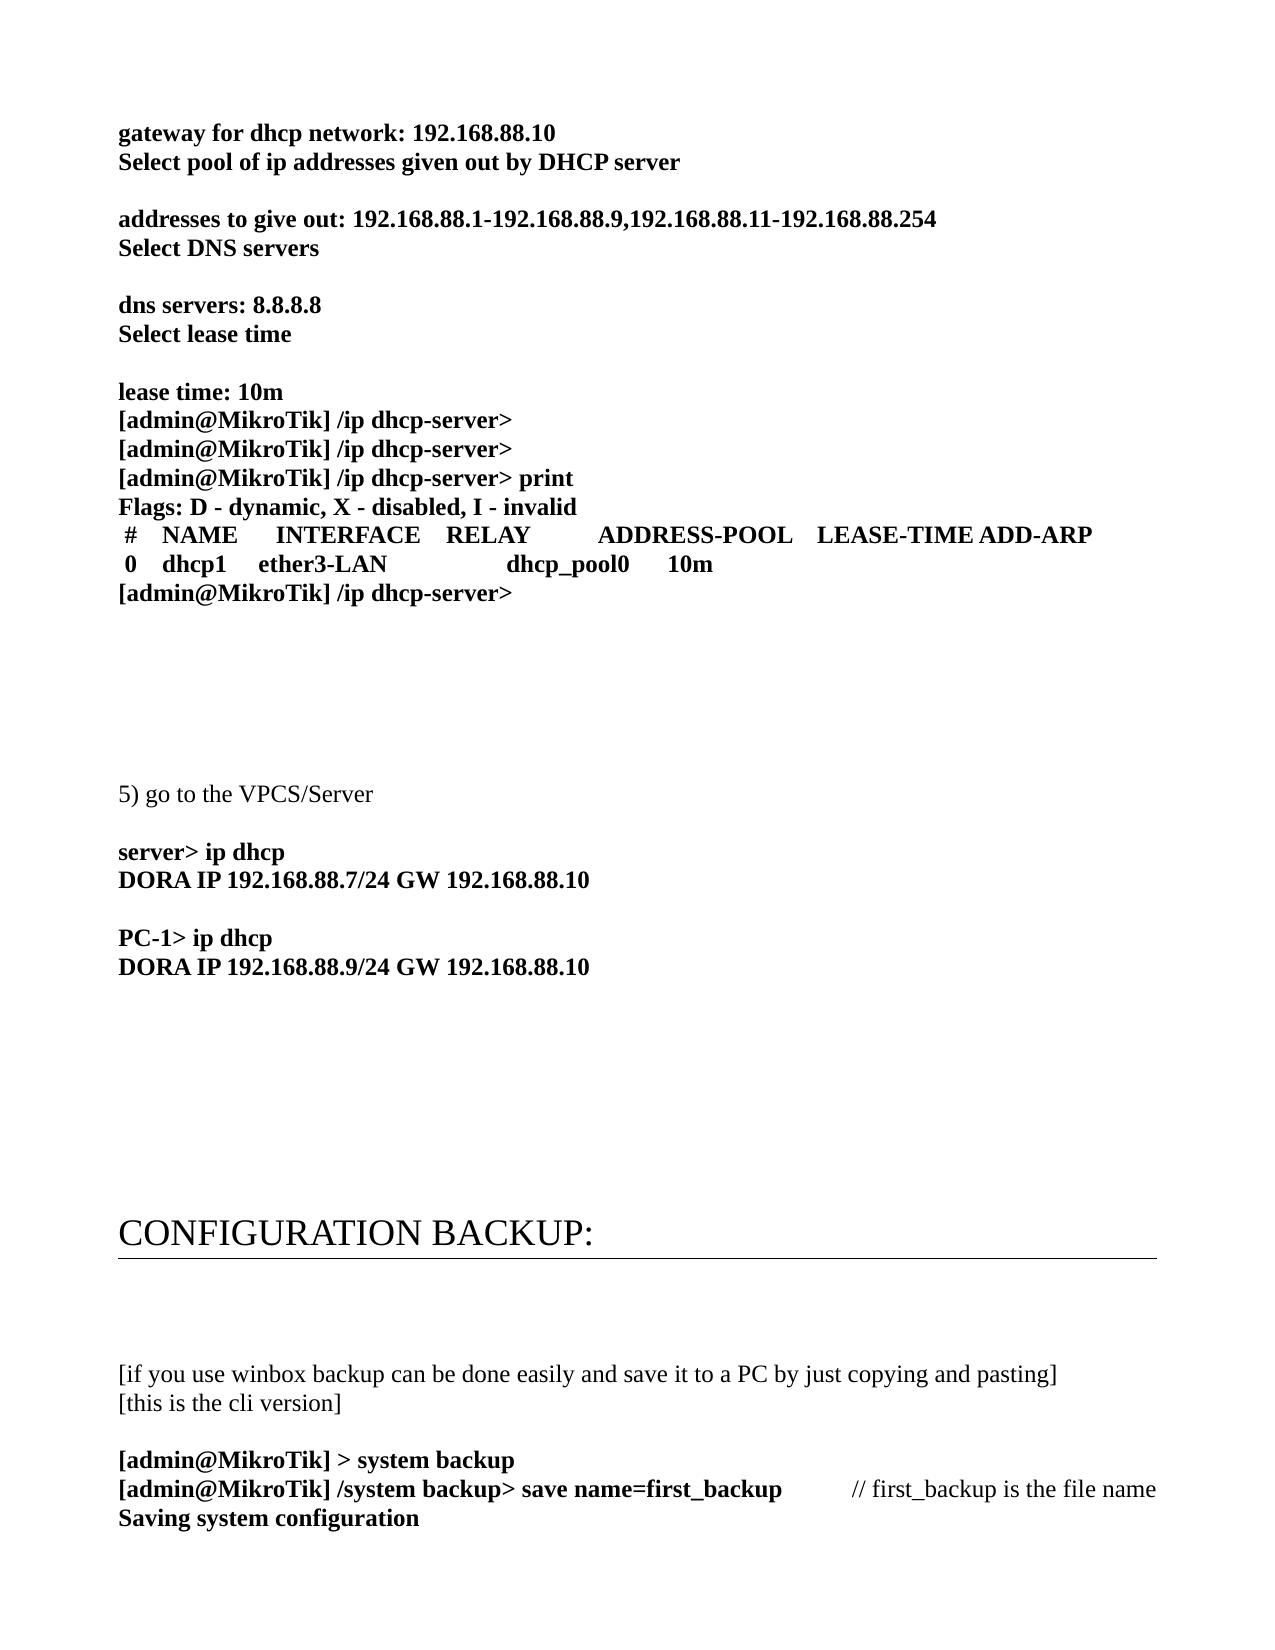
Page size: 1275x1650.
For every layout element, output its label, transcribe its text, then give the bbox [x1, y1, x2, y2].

text Select lease time [118, 319, 1157, 348]
text DORA IP 192.168.88.7/24 GW 192.168.88.10 [118, 866, 1157, 894]
text Flags: D - dynamic, X - disabled, I - invalid [118, 492, 1157, 521]
text Saving system configuration [118, 1503, 1157, 1531]
text [admin@MikroTik] /ip dhcp-server> [118, 434, 1157, 463]
text CONFIGURATION BACKUP: [118, 1211, 1157, 1258]
text DORA IP 192.168.88.9/24 GW 192.168.88.10 [118, 952, 1157, 981]
text 5) go to the VPCS/Server [118, 779, 1157, 808]
text addresses to give out: 192.168.88.1-192.168.88.9,192.168.88.11-192.168.88.254 [118, 204, 1157, 233]
text [admin@MikroTik] /ip dhcp-server> [118, 578, 1157, 607]
text [admin@MikroTik] /system backup> save name=first_backup // first_backup is the file name [118, 1474, 1157, 1503]
text [this is the cli version] [118, 1388, 1157, 1416]
text 0 dhcp1 ether3-LAN dhcp_pool0 10m [118, 549, 1157, 578]
text [admin@MikroTik] > system backup [118, 1445, 1157, 1474]
text gateway for dhcp network: 192.168.88.10 [118, 118, 1157, 147]
text PC-1> ip dhcp [118, 923, 1157, 952]
text [admin@MikroTik] /ip dhcp-server> print [118, 463, 1157, 492]
text Select DNS servers [118, 233, 1157, 262]
text # NAME INTERFACE RELAY ADDRESS-POOL LEASE-TIME ADD-ARP [118, 521, 1157, 549]
text Select pool of ip addresses given out by DHCP server [118, 147, 1157, 176]
text dns servers: 8.8.8.8 [118, 291, 1157, 319]
text [if you use winbox backup can be done easily and save it to a PC by just copying and pasting] [118, 1359, 1157, 1388]
text lease time: 10m [118, 377, 1157, 406]
text [admin@MikroTik] /ip dhcp-server> [118, 406, 1157, 434]
text server> ip dhcp [118, 837, 1157, 866]
